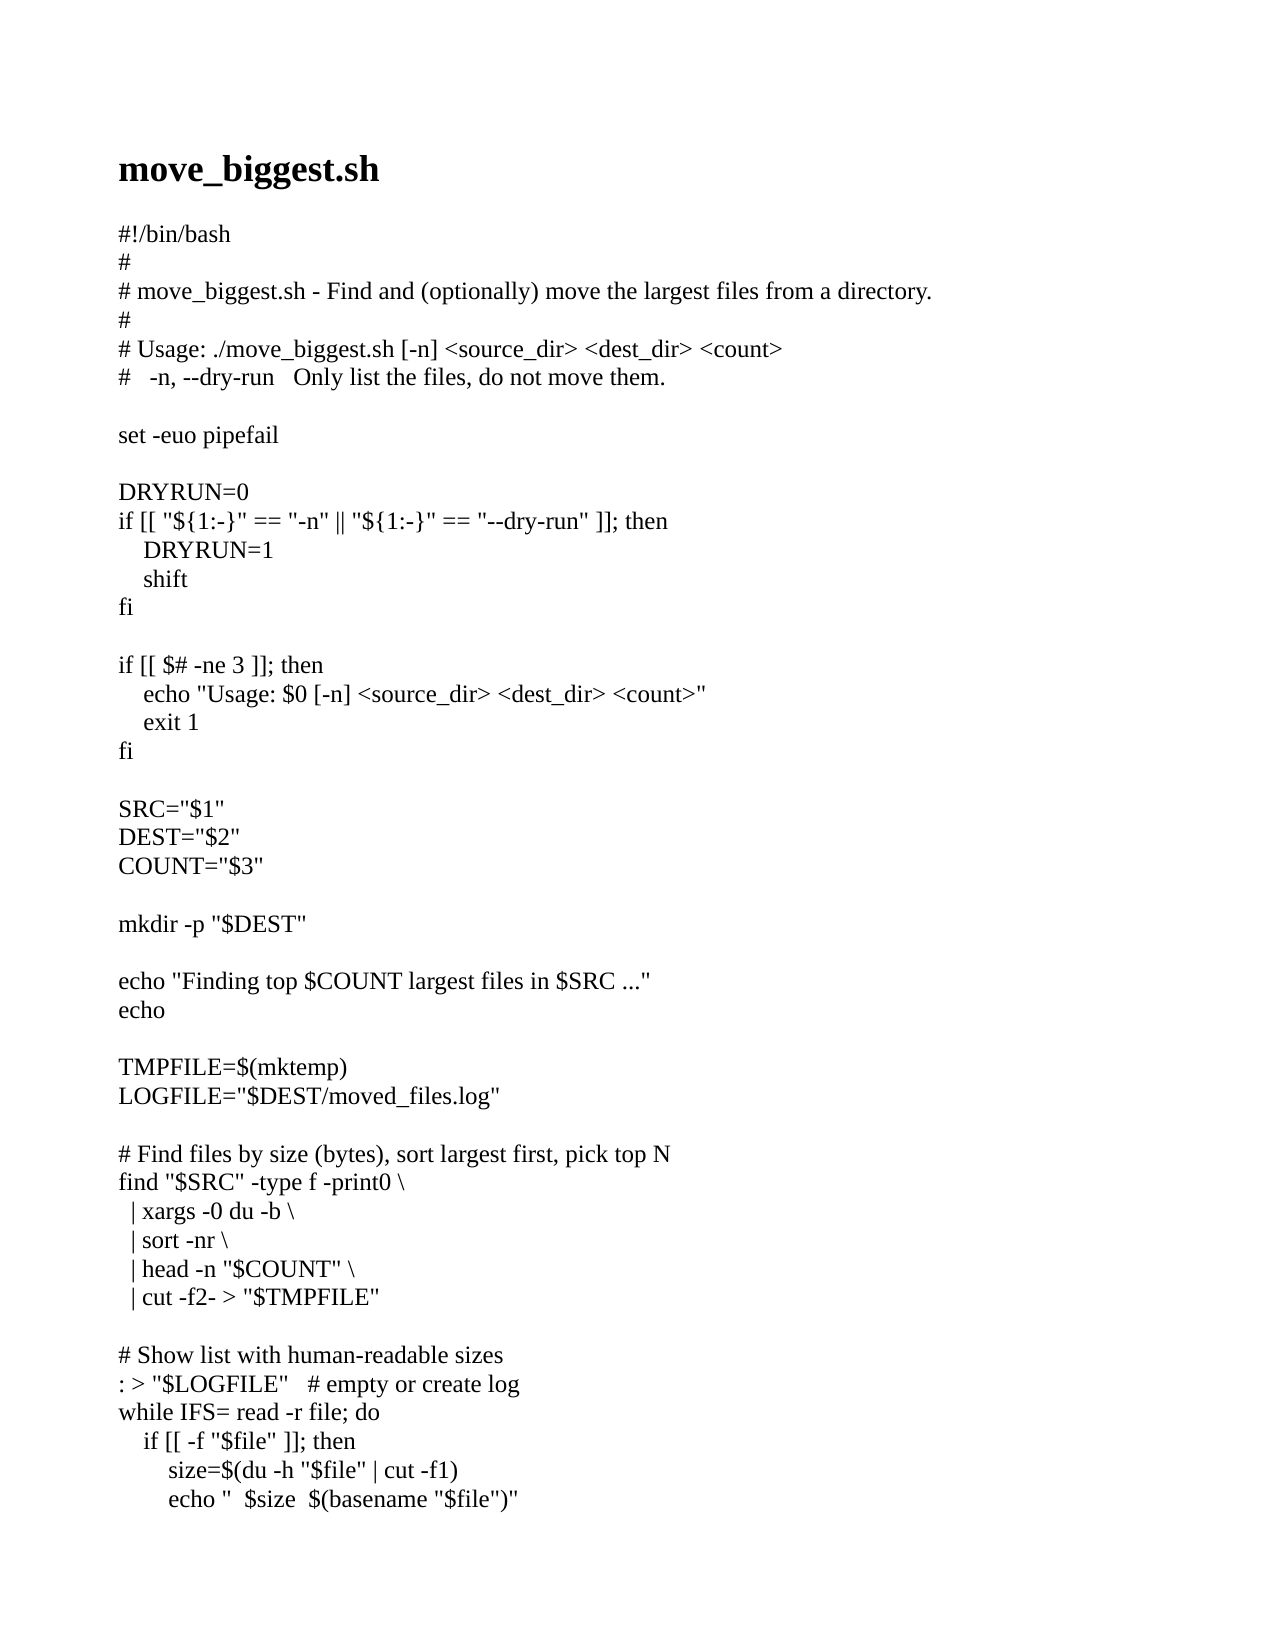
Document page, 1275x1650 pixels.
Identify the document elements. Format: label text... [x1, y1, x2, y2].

text while IFS= read -r file; do [118, 1397, 1157, 1426]
text echo [118, 995, 1157, 1024]
text : > "$LOGFILE" # empty or create log [118, 1369, 1157, 1397]
text | sort -nr \ [118, 1225, 1157, 1254]
text echo "Usage: $0 [-n] <source_dir> <dest_dir> <count>" [118, 679, 1157, 707]
text exit 1 [118, 707, 1157, 736]
text LOGFILE="$DEST/moved_files.log" [118, 1081, 1157, 1110]
text if [[ $# -ne 3 ]]; then [118, 650, 1157, 679]
text set -euo pipefail [118, 420, 1157, 449]
text if [[ -f "$file" ]]; then [118, 1426, 1157, 1455]
text size=$(du -h "$file" | cut -f1) [118, 1455, 1157, 1484]
text # -n, --dry-run Only list the files, do not move them. [118, 362, 1157, 391]
text DRYRUN=1 [118, 535, 1157, 564]
text if [[ "${1:-}" == "-n" || "${1:-}" == "--dry-run" ]]; then [118, 506, 1157, 535]
text # [118, 247, 1157, 276]
text # Show list with human-readable sizes [118, 1340, 1157, 1369]
text mkdir -p "$DEST" [118, 909, 1157, 937]
text | head -n "$COUNT" \ [118, 1254, 1157, 1282]
text find "$SRC" -type f -print0 \ [118, 1167, 1157, 1196]
text TMPFILE=$(mktemp) [118, 1052, 1157, 1081]
text # Usage: ./move_biggest.sh [-n] <source_dir> <dest_dir> <count> [118, 334, 1157, 362]
text DRYRUN=0 [118, 477, 1157, 506]
text #!/bin/bash [118, 219, 1157, 247]
text # [118, 305, 1157, 334]
text | cut -f2- > "$TMPFILE" [118, 1282, 1157, 1311]
text move_biggest.sh [118, 147, 1157, 190]
text COUNT="$3" [118, 851, 1157, 880]
text | xargs -0 du -b \ [118, 1196, 1157, 1225]
text fi [118, 592, 1157, 621]
text SRC="$1" [118, 794, 1157, 822]
text fi [118, 736, 1157, 765]
text echo "Finding top $COUNT largest files in $SRC ..." [118, 966, 1157, 995]
text shift [118, 564, 1157, 592]
text # Find files by size (bytes), sort largest first, pick top N [118, 1139, 1157, 1167]
text DEST="$2" [118, 822, 1157, 851]
text echo " $size $(basename "$file")" [118, 1484, 1157, 1512]
text # move_biggest.sh - Find and (optionally) move the largest files from a directory. [118, 276, 1157, 305]
